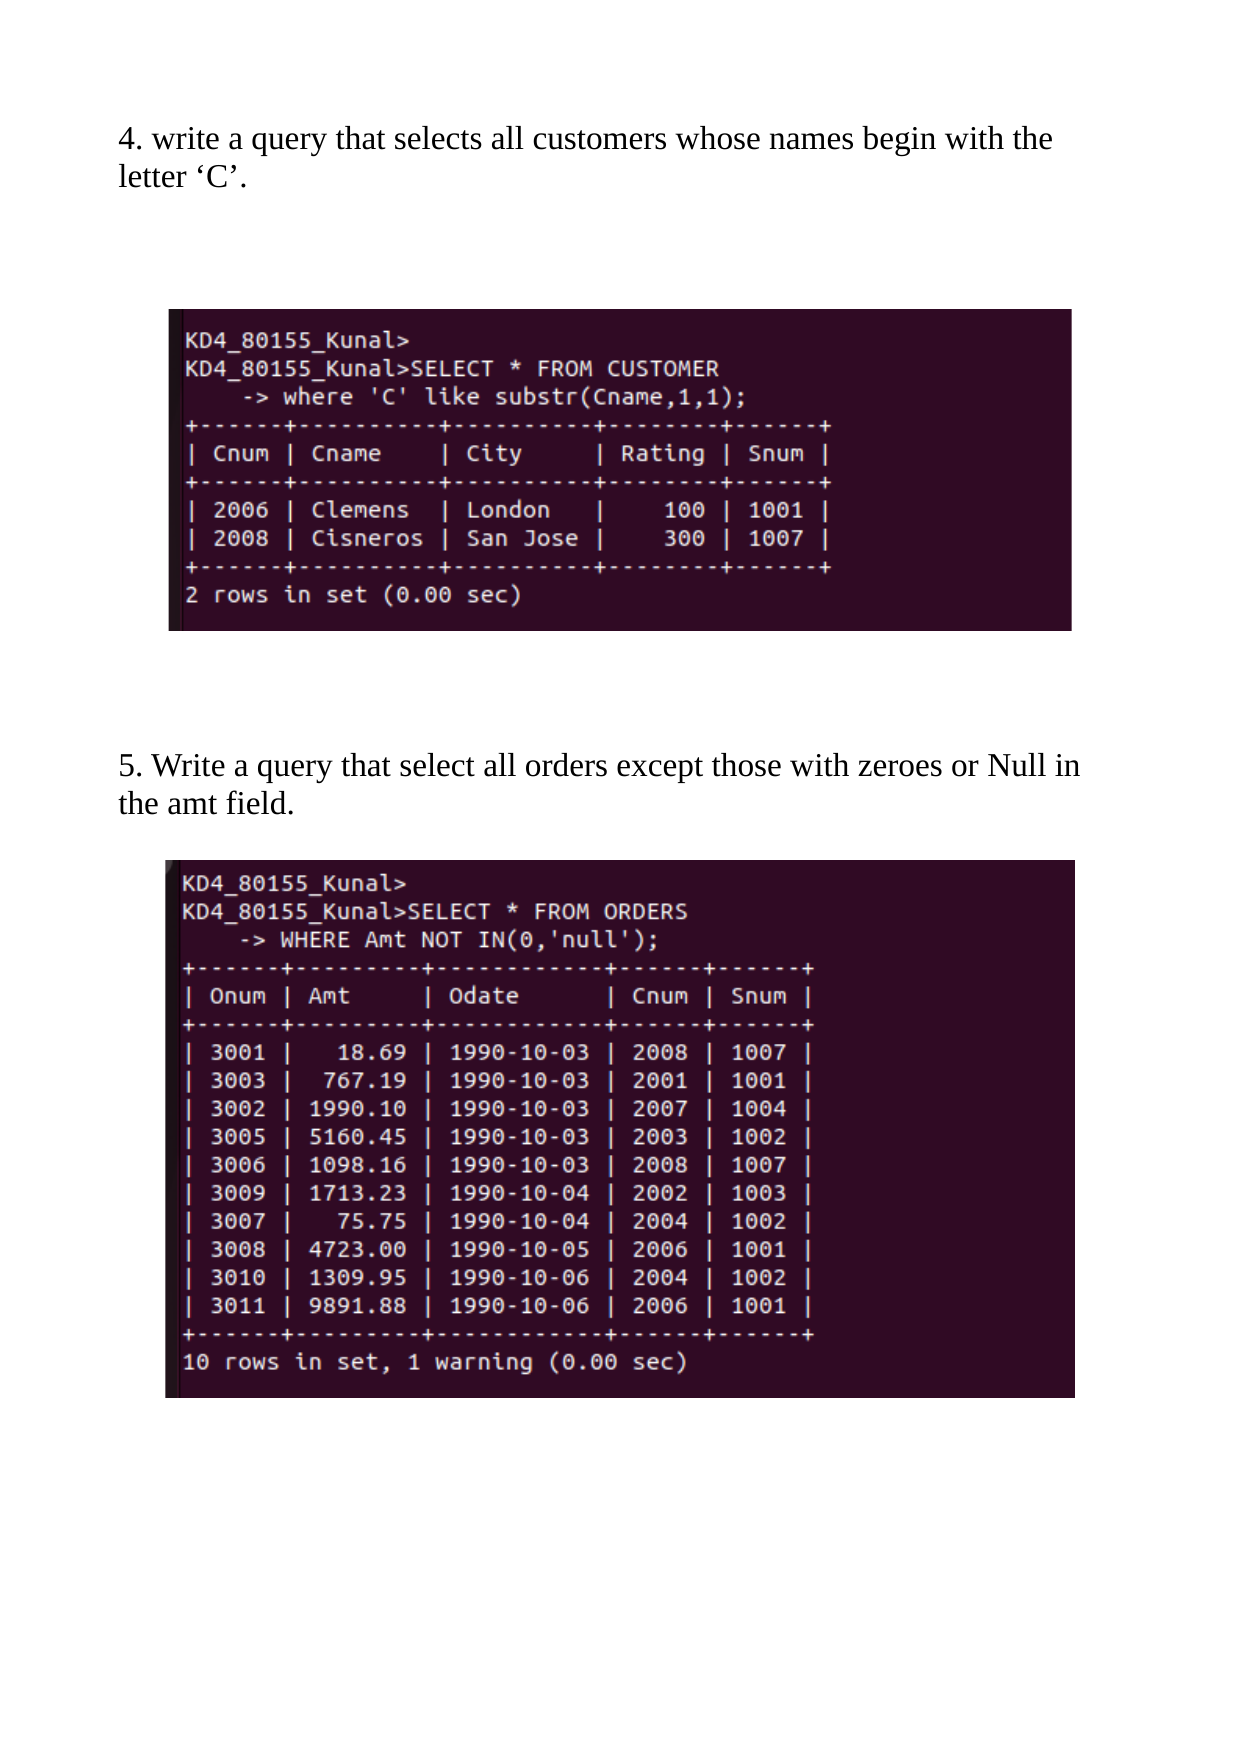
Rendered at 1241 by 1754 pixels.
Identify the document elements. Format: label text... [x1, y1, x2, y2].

text 5. Write a query that select all orders except those with zeroes or Null in the amt field. [118, 745, 1122, 822]
picture [165, 860, 1075, 1398]
text 4. write a query that selects all customers whose names begin with the letter ‘C’. [118, 118, 1122, 195]
picture [168, 309, 1072, 631]
